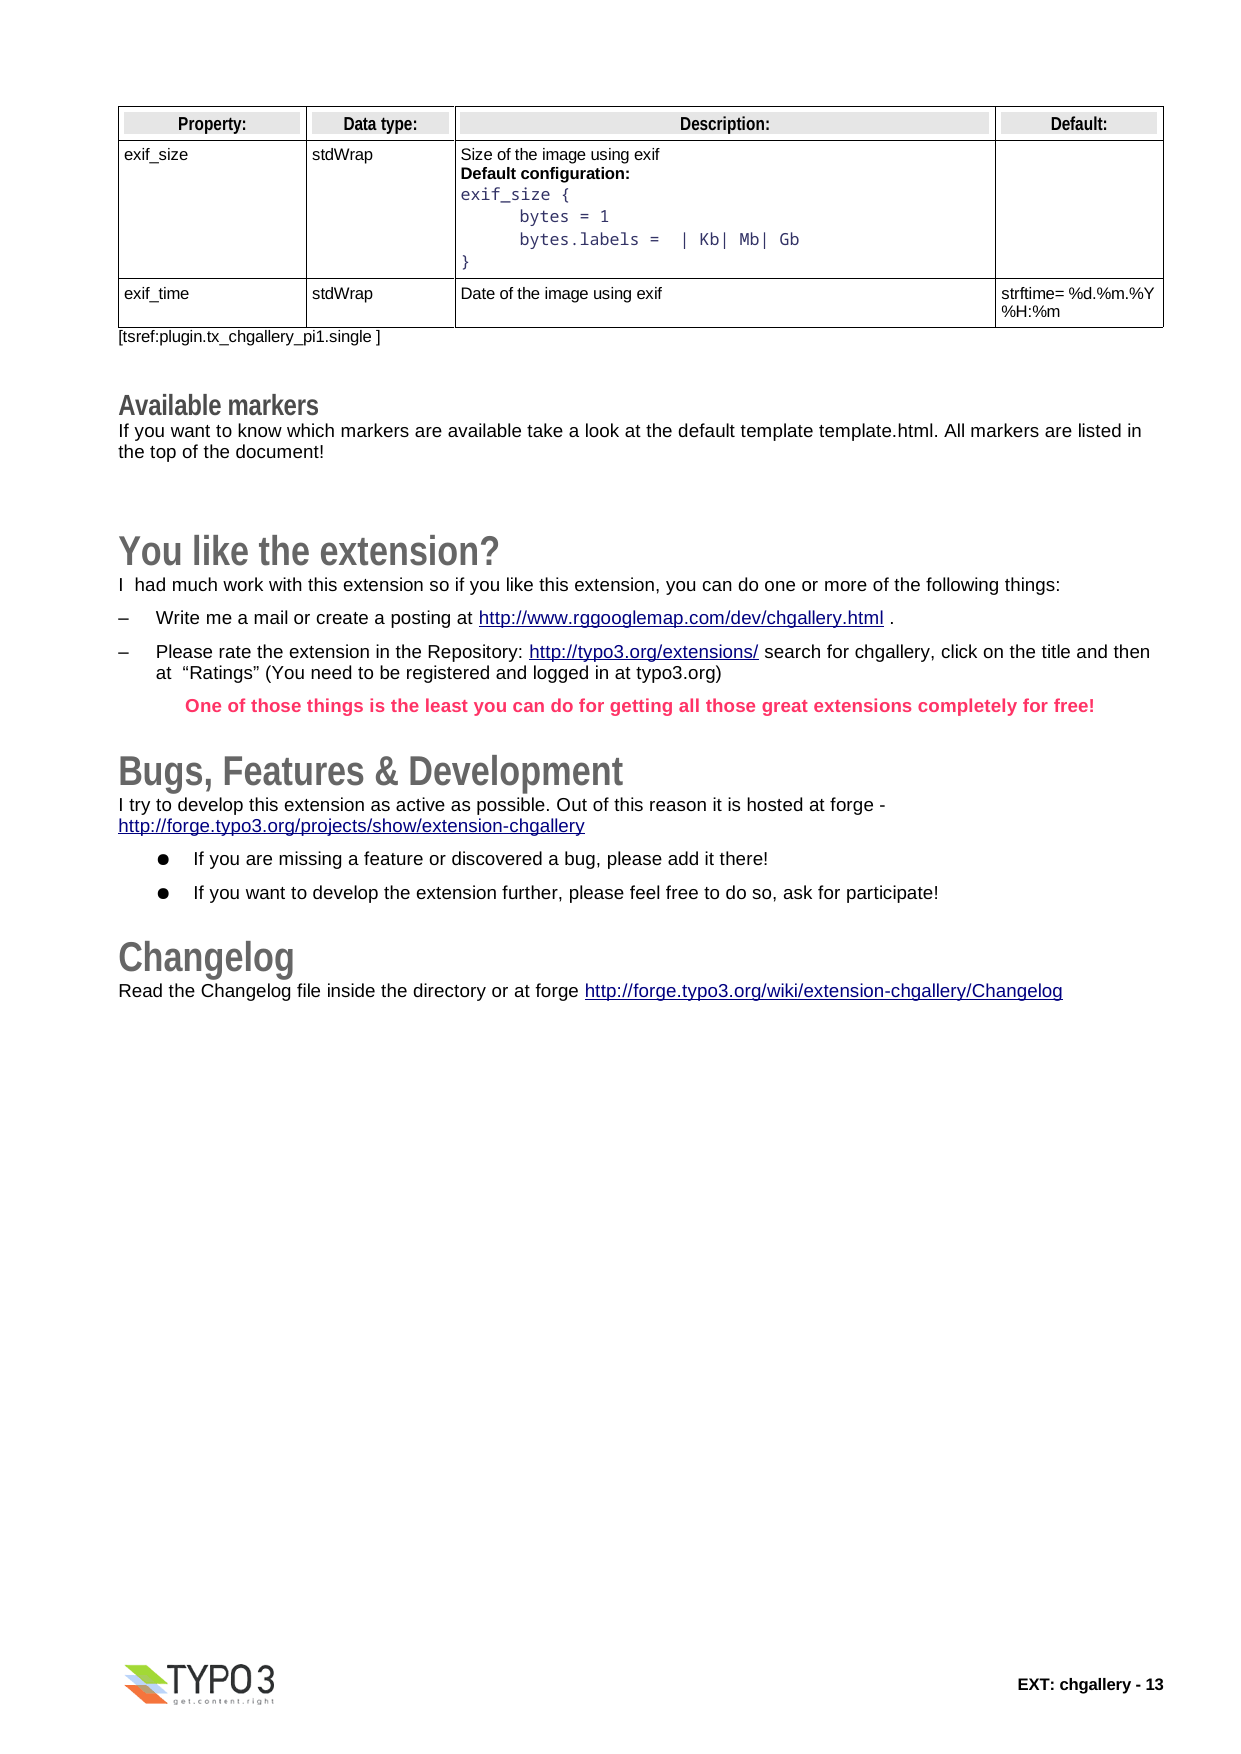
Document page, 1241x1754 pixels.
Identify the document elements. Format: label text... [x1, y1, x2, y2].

list If you are missing a feature or discovered a bug, please add it there! [156, 849, 1163, 870]
list Write me a mail or create a posting at http://www.rggooglemap.com/dev/chgallery.html . [118, 608, 1163, 629]
text If you want to know which markers are available take a look at the default template template.html. All markers are listed in the top of the document! [118, 421, 1163, 463]
text I had much work with this extension so if you like this extension, you can do one or more of the following things: [118, 574, 1163, 595]
text [tsref:plugin.tx_chgallery_pi1.single ] [118, 328, 1163, 346]
table_cell stdWrap [307, 279, 454, 327]
table_header Description: [456, 107, 995, 140]
table_cell stdWrap [307, 141, 454, 278]
table_cell Date of the image using exif [456, 279, 995, 327]
table_cell strftime= %d.%m.%Y %H:%m [996, 279, 1163, 327]
table_header Property: [119, 107, 306, 140]
subtitle Changelog [118, 933, 1163, 981]
table_header Data type: [307, 107, 454, 140]
subtitle Available markers [118, 388, 1163, 421]
picture [119, 1659, 280, 1710]
table_cell [996, 141, 1163, 278]
table_cell exif_time [119, 279, 306, 327]
table_cell Size of the image using exif Default configuration: exif_size { bytes = 1 bytes.labels = | Kb| Mb| Gb } [456, 141, 995, 278]
text Read the Changelog file inside the directory or at forge http://forge.typo3.org/wiki/extension-chgallery/Changelog [118, 981, 1163, 1002]
subtitle You like the extension? [118, 526, 1163, 574]
list Please rate the extension in the Repository: http://typo3.org/extensions/ search for chgallery, click on the title and then at “Ratings” (You need to be registered and logged in at typo3.org) [118, 641, 1163, 683]
subtitle Bugs, Features & Development [118, 746, 1163, 794]
table_cell exif_size [119, 141, 306, 278]
text I try to develop this extension as active as possible. Out of this reason it is hosted at forge - http://forge.typo3.org/projects/show/extension-chgallery [118, 794, 1163, 836]
table_header Default: [996, 107, 1163, 140]
list If you want to develop the extension further, please feel free to do so, ask for participate! [156, 882, 1163, 903]
text One of those things is the least you can do for getting all those great extensions completely for free! [118, 696, 1163, 717]
